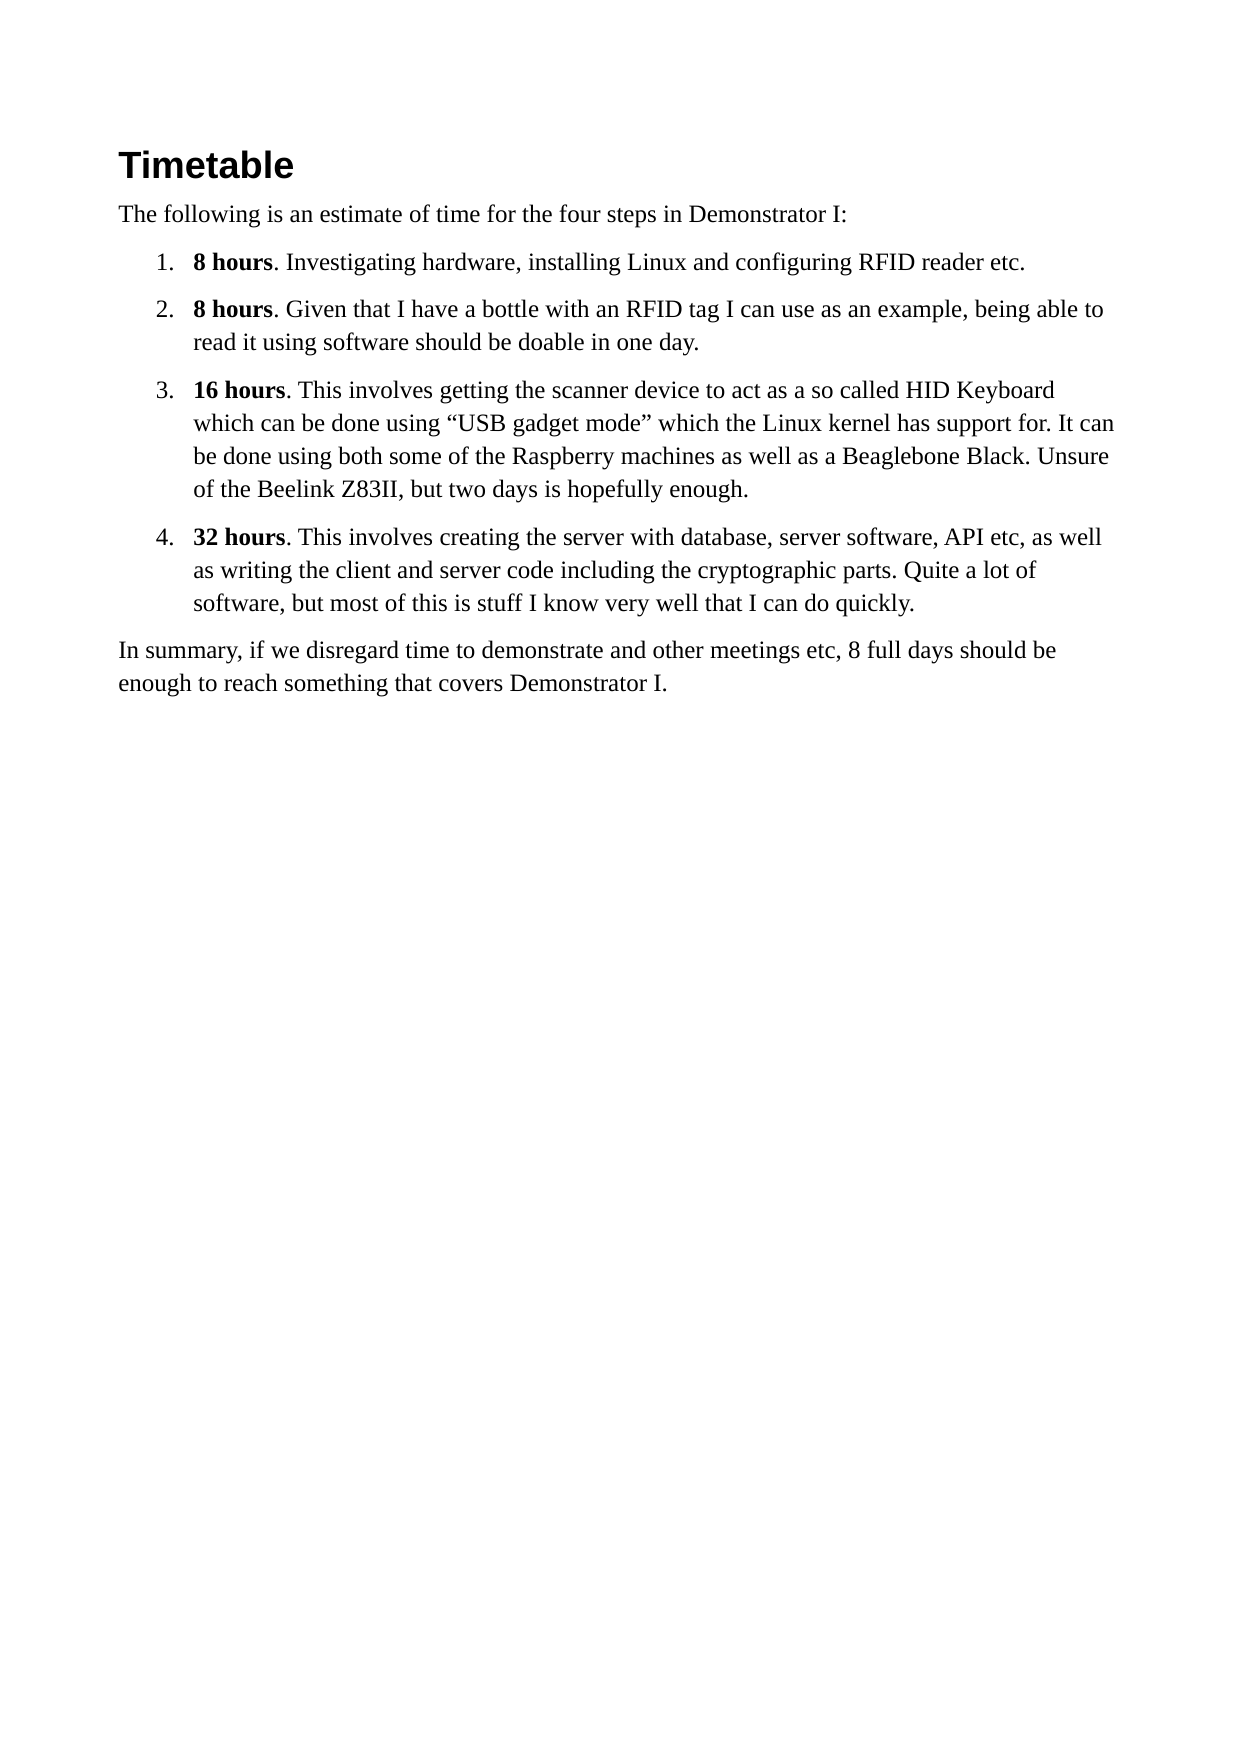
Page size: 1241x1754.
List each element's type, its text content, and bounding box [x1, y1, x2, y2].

text The following is an estimate of time for the four steps in Demonstrator I: [118, 199, 1122, 228]
list 8 hours. Given that I have a bottle with an RFID tag I can use as an example, being able to read it using software should be doable in one day. [156, 294, 1122, 356]
text In summary, if we disregard time to demonstrate and other meetings etc, 8 full days should be enough to reach something that covers Demonstrator I. [118, 635, 1122, 697]
list 32 hours. This involves creating the server with database, server software, API etc, as well as writing the client and server code including the cryptographic parts. Quite a lot of software, but most of this is stuff I know very well that I can do quickly. [156, 522, 1122, 617]
list 16 hours. This involves getting the scanner device to act as a so called HID Keyboard which can be done using “USB gadget mode” which the Linux kernel has support for. It can be done using both some of the Raspberry machines as well as a Beaglebone Black. Unsure of the Beelink Z83II, but two days is hopefully enough. [156, 375, 1122, 503]
list 8 hours. Investigating hardware, installing Linux and configuring RFID reader etc. [156, 247, 1122, 276]
subtitle Timetable [118, 143, 1122, 187]
